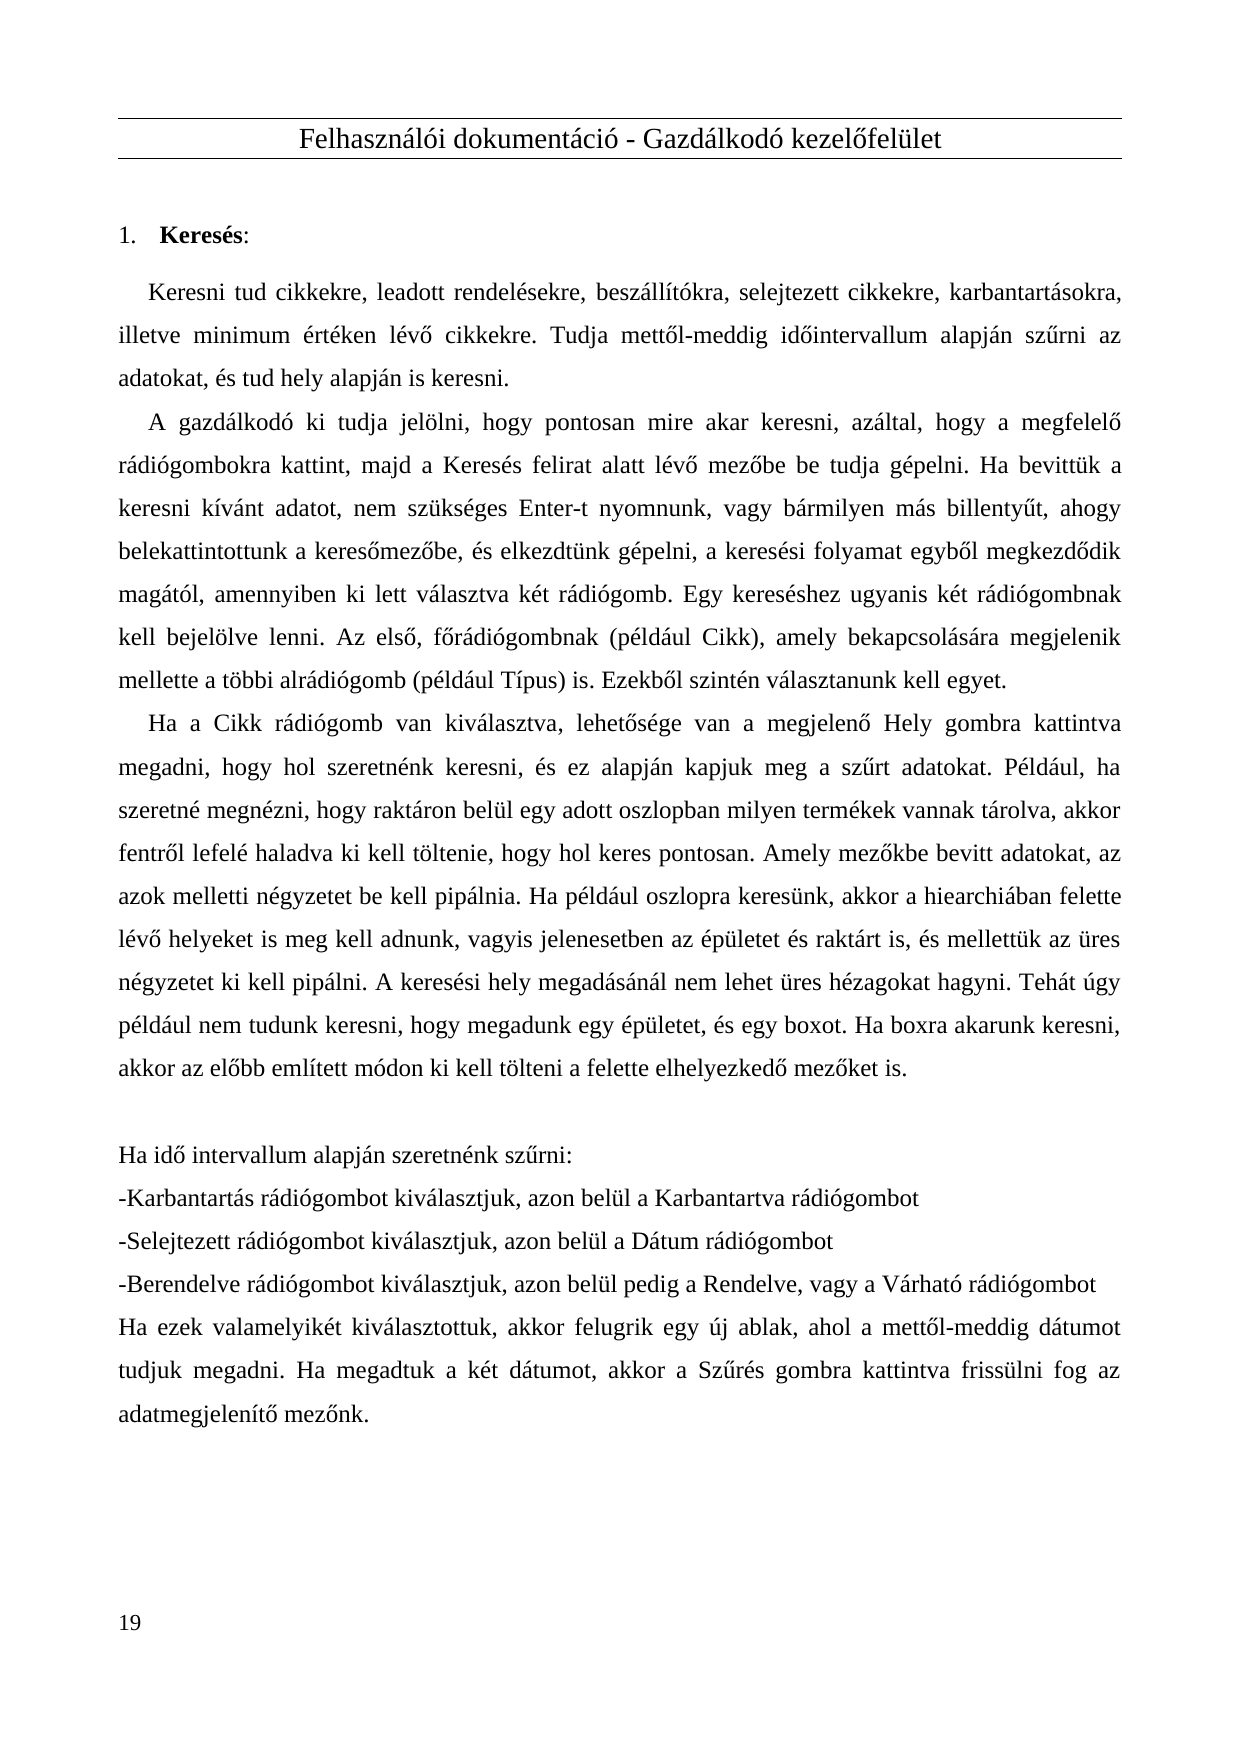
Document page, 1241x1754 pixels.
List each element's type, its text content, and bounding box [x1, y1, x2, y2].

text Ha ezek valamelyikét kiválasztottuk, akkor felugrik egy új ablak, ahol a mettől-meddig dátumot tudjuk megadni. Ha megadtuk a két dátumot, akkor a Szűrés gombra kattintva frissülni fog az adatmegjelenítő mezőnk. [118, 1312, 1122, 1427]
text -Berendelve rádiógombot kiválasztjuk, azon belül pedig a Rendelve, vagy a Várható rádiógombot [118, 1269, 1122, 1298]
text Keresni tud cikkekre, leadott rendelésekre, beszállítókra, selejtezett cikkekre, karbantartásokra, illetve minimum értéken lévő cikkekre. Tudja mettől-meddig időintervallum alapján szűrni az adatokat, és tud hely alapján is keresni. [118, 277, 1122, 392]
text -Karbantartás rádiógombot kiválasztjuk, azon belül a Karbantartva rádiógombot [118, 1183, 1122, 1212]
text Ha a Cikk rádiógomb van kiválasztva, lehetősége van a megjelenő Hely gombra kattintva megadni, hogy hol szeretnénk keresni, és ez alapján kapjuk meg a szűrt adatokat. Például, ha szeretné megnézni, hogy raktáron belül egy adott oszlopban milyen termékek vannak tárolva, akkor fentről lefelé haladva ki kell töltenie, hogy hol keres pontosan. Amely mezőkbe bevitt adatokat, az azok melletti négyzetet be kell pipálnia. Ha például oszlopra keresünk, akkor a hiearchiában felette lévő helyeket is meg kell adnunk, vagyis jelenesetben az épületet és raktárt is, és mellettük az üres négyzetet ki kell pipálni. A keresési hely megadásánál nem lehet üres hézagokat hagyni. Tehát úgy például nem tudunk keresni, hogy megadunk egy épületet, és egy boxot. Ha boxra akarunk keresni, akkor az előbb említett módon ki kell tölteni a felette elhelyezkedő mezőket is. [118, 708, 1122, 1082]
text -Selejtezett rádiógombot kiválasztjuk, azon belül a Dátum rádiógombot [118, 1226, 1122, 1255]
text Ha idő intervallum alapján szeretnénk szűrni: [118, 1140, 1122, 1168]
text A gazdálkodó ki tudja jelölni, hogy pontosan mire akar keresni, azáltal, hogy a megfelelő rádiógombokra kattint, majd a Keresés felirat alatt lévő mezőbe be tudja gépelni. Ha bevittük a keresni kívánt adatot, nem szükséges Enter-t nyomnunk, vagy bármilyen más billentyűt, ahogy belekattintottunk a keresőmezőbe, és elkezdtünk gépelni, a keresési folyamat egyből megkezdődik magától, amennyiben ki lett választva két rádiógomb. Egy kereséshez ugyanis két rádiógombnak kell bejelölve lenni. Az első, főrádiógombnak (például Cikk), amely bekapcsolására megjelenik mellette a többi alrádiógomb (például Típus) is. Ezekből szintén választanunk kell egyet. [118, 407, 1122, 694]
list Keresés: [118, 220, 1122, 248]
